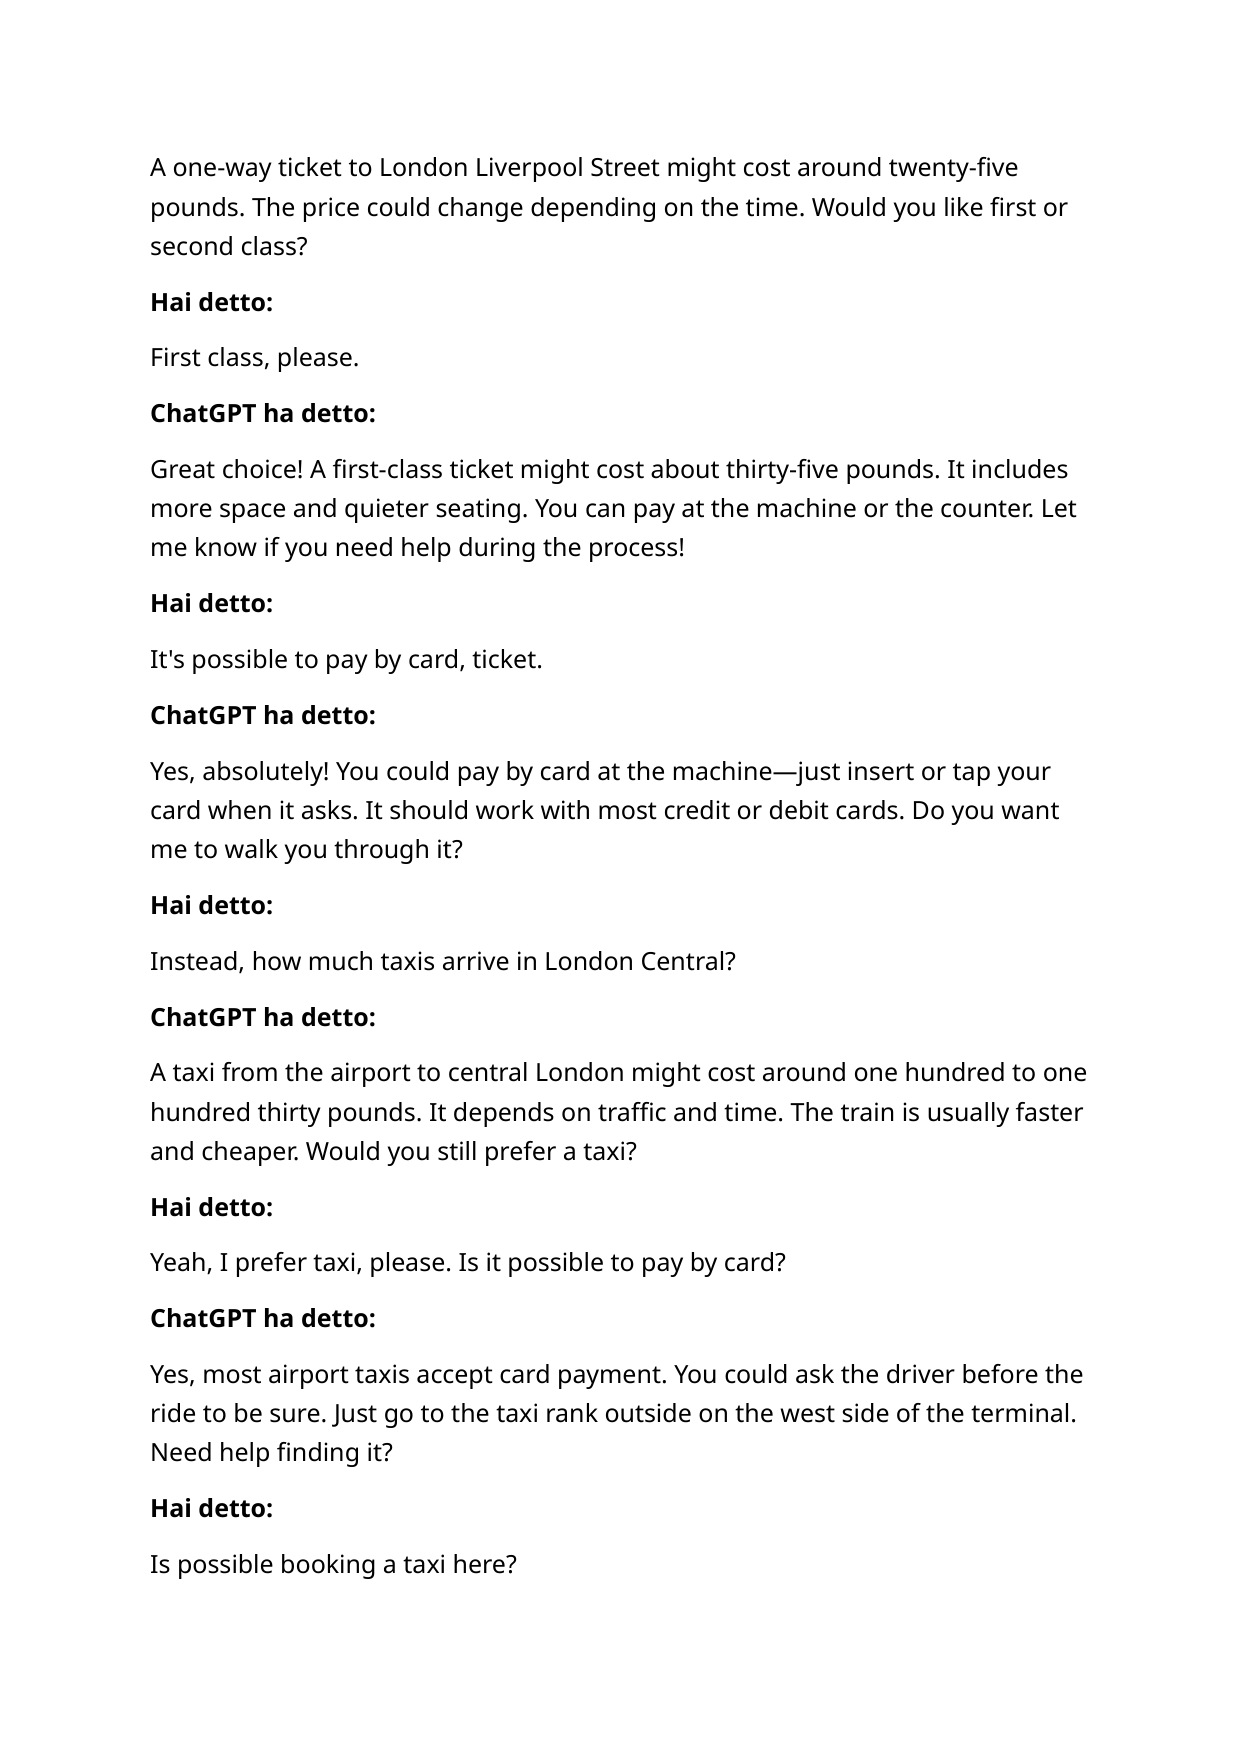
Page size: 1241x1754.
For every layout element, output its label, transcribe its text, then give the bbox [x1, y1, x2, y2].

text Instead, how much taxis arrive in London Central? [150, 943, 1090, 977]
text It's possible to pay by card, ticket. [150, 642, 1090, 676]
text Is possible booking a taxi here? [150, 1547, 1090, 1581]
text ChatGPT ha detto: [150, 999, 1090, 1033]
text Yes, most airport taxis accept card payment. You could ask the driver before the ride to be sure. Just go to the taxi rank outside on the west side of the terminal. Need help finding it? [150, 1357, 1090, 1469]
text Hai detto: [150, 887, 1090, 922]
text Yeah, I prefer taxi, please. Is it possible to pay by card? [150, 1245, 1090, 1279]
text Hai detto: [150, 1491, 1090, 1525]
text Hai detto: [150, 1189, 1090, 1223]
text ChatGPT ha detto: [150, 396, 1090, 430]
text ChatGPT ha detto: [150, 697, 1090, 732]
text A one-way ticket to London Liverpool Street might cost around twenty-five pounds. The price could change depending on the time. Would you like first or second class? [150, 150, 1090, 262]
text First class, please. [150, 340, 1090, 374]
text Yes, absolutely! You could pay by card at the machine—just insert or tap your card when it asks. It should work with most credit or debit cards. Do you want me to walk you through it? [150, 753, 1090, 866]
text Hai detto: [150, 284, 1090, 318]
text ChatGPT ha detto: [150, 1301, 1090, 1335]
text Great choice! A first-class ticket might cost about thirty-five pounds. It includes more space and quieter seating. You can pay at the machine or the counter. Let me know if you need help during the process! [150, 452, 1090, 564]
text A taxi from the airport to central London might cost around one hundred to one hundred thirty pounds. It depends on traffic and time. The train is usually faster and cheaper. Would you still prefer a taxi? [150, 1055, 1090, 1167]
text Hai detto: [150, 586, 1090, 620]
